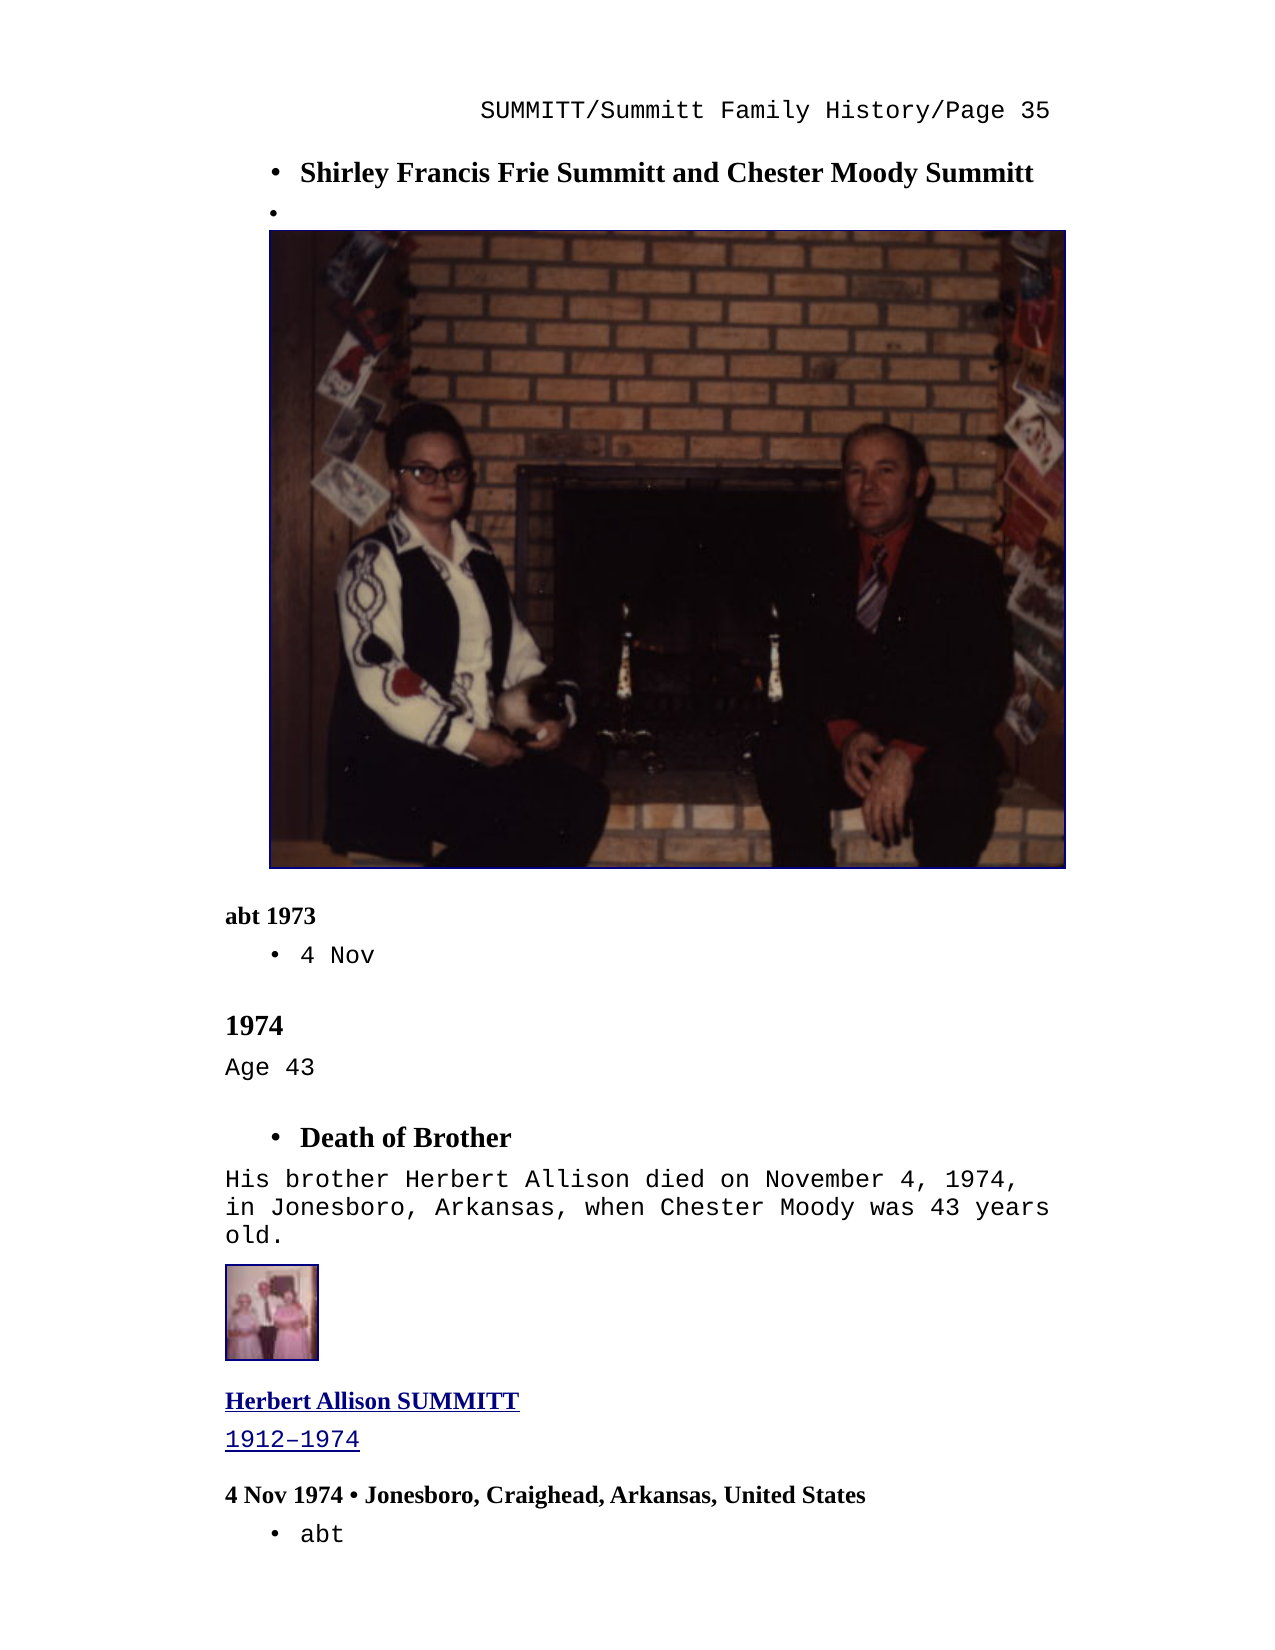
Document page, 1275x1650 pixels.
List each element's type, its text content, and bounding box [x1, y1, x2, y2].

picture [271, 231, 1064, 867]
subtitle abt 1973 [225, 901, 1050, 930]
text His brother Herbert Allison died on November 4, 1974, in Jonesboro, Arkansas, when Chester Moody was 43 years old. [225, 1166, 1050, 1251]
subtitle Herbert Allison SUMMITT [225, 1386, 1050, 1414]
subtitle Shirley Francis Frie Summitt and Chester Moody Summitt [271, 155, 1050, 189]
text 1912–1974 [225, 1427, 1050, 1455]
list 4 Nov [271, 943, 1050, 971]
list abt [271, 1522, 1050, 1550]
picture [227, 1266, 317, 1359]
subtitle 1974 [225, 1008, 1050, 1042]
subtitle 4 Nov 1974 • Jonesboro, Craighead, Arkansas, United States [225, 1480, 1050, 1509]
text Age 43 [225, 1054, 1050, 1083]
subtitle Death of Brother [271, 1120, 1050, 1154]
